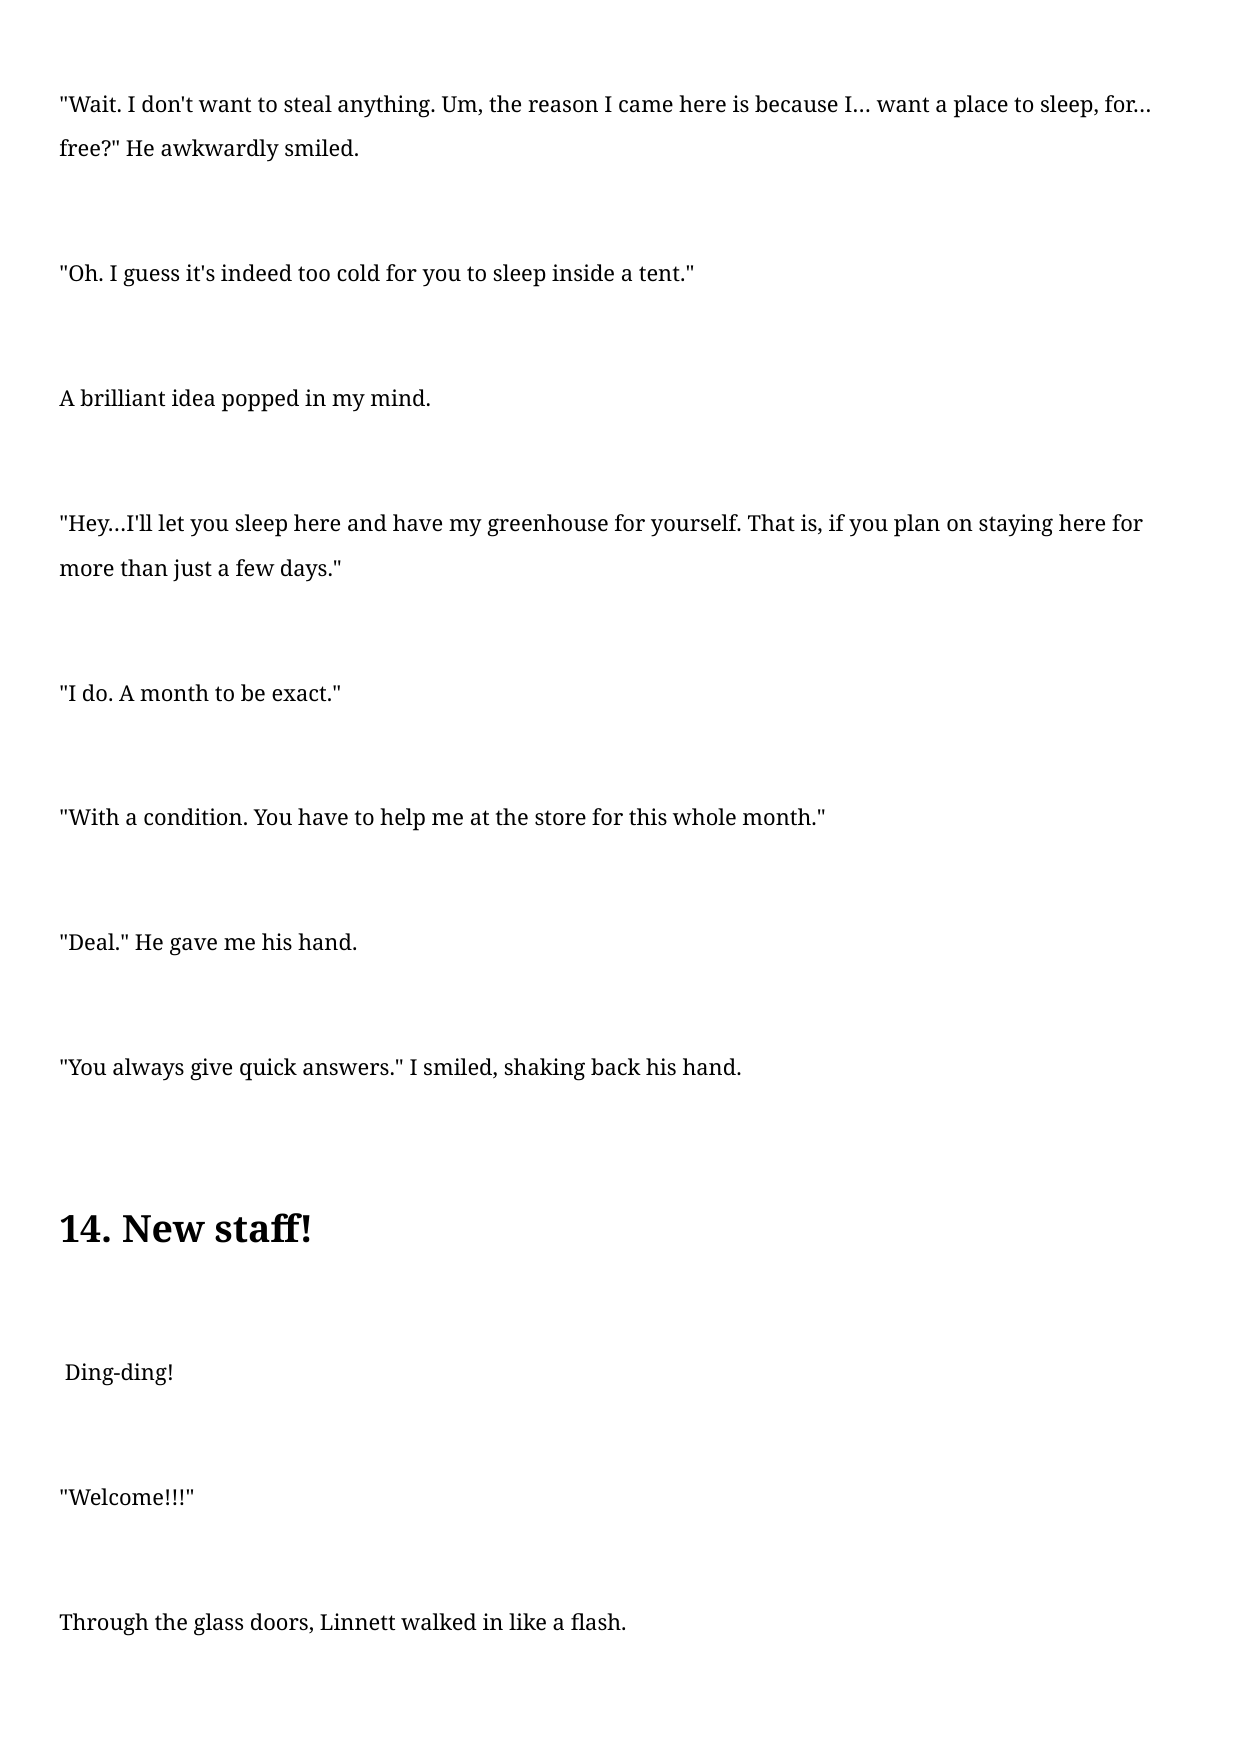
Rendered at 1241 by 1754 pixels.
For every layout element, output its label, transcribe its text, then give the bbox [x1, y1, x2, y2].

text "Hey…I'll let you sleep here and have my greenhouse for yourself. That is, if you plan on staying here for more than just a few days." [59, 508, 1181, 582]
subtitle 14. New staff! [59, 1202, 1181, 1253]
text "With a condition. You have to help me at the store for this whole month." [59, 802, 1181, 832]
text "I do. A month to be exact." [59, 677, 1181, 707]
text A brilliant idea popped in my mind. [59, 383, 1181, 413]
text "Wait. I don't want to steal anything. Um, the reason I came here is because I… want a place to sleep, for…free?" He awkwardly smiled. [59, 88, 1181, 163]
text Ding-ding! [59, 1357, 1181, 1387]
text Through the glass doors, Linnett walked in like a flash. [59, 1607, 1181, 1636]
text "Deal." He gave me his hand. [59, 927, 1181, 957]
text "You always give quick answers." I smiled, shaking back his hand. [59, 1052, 1181, 1082]
text "Oh. I guess it's indeed too cold for you to sleep inside a tent." [59, 258, 1181, 288]
text "Welcome!!!" [59, 1482, 1181, 1511]
